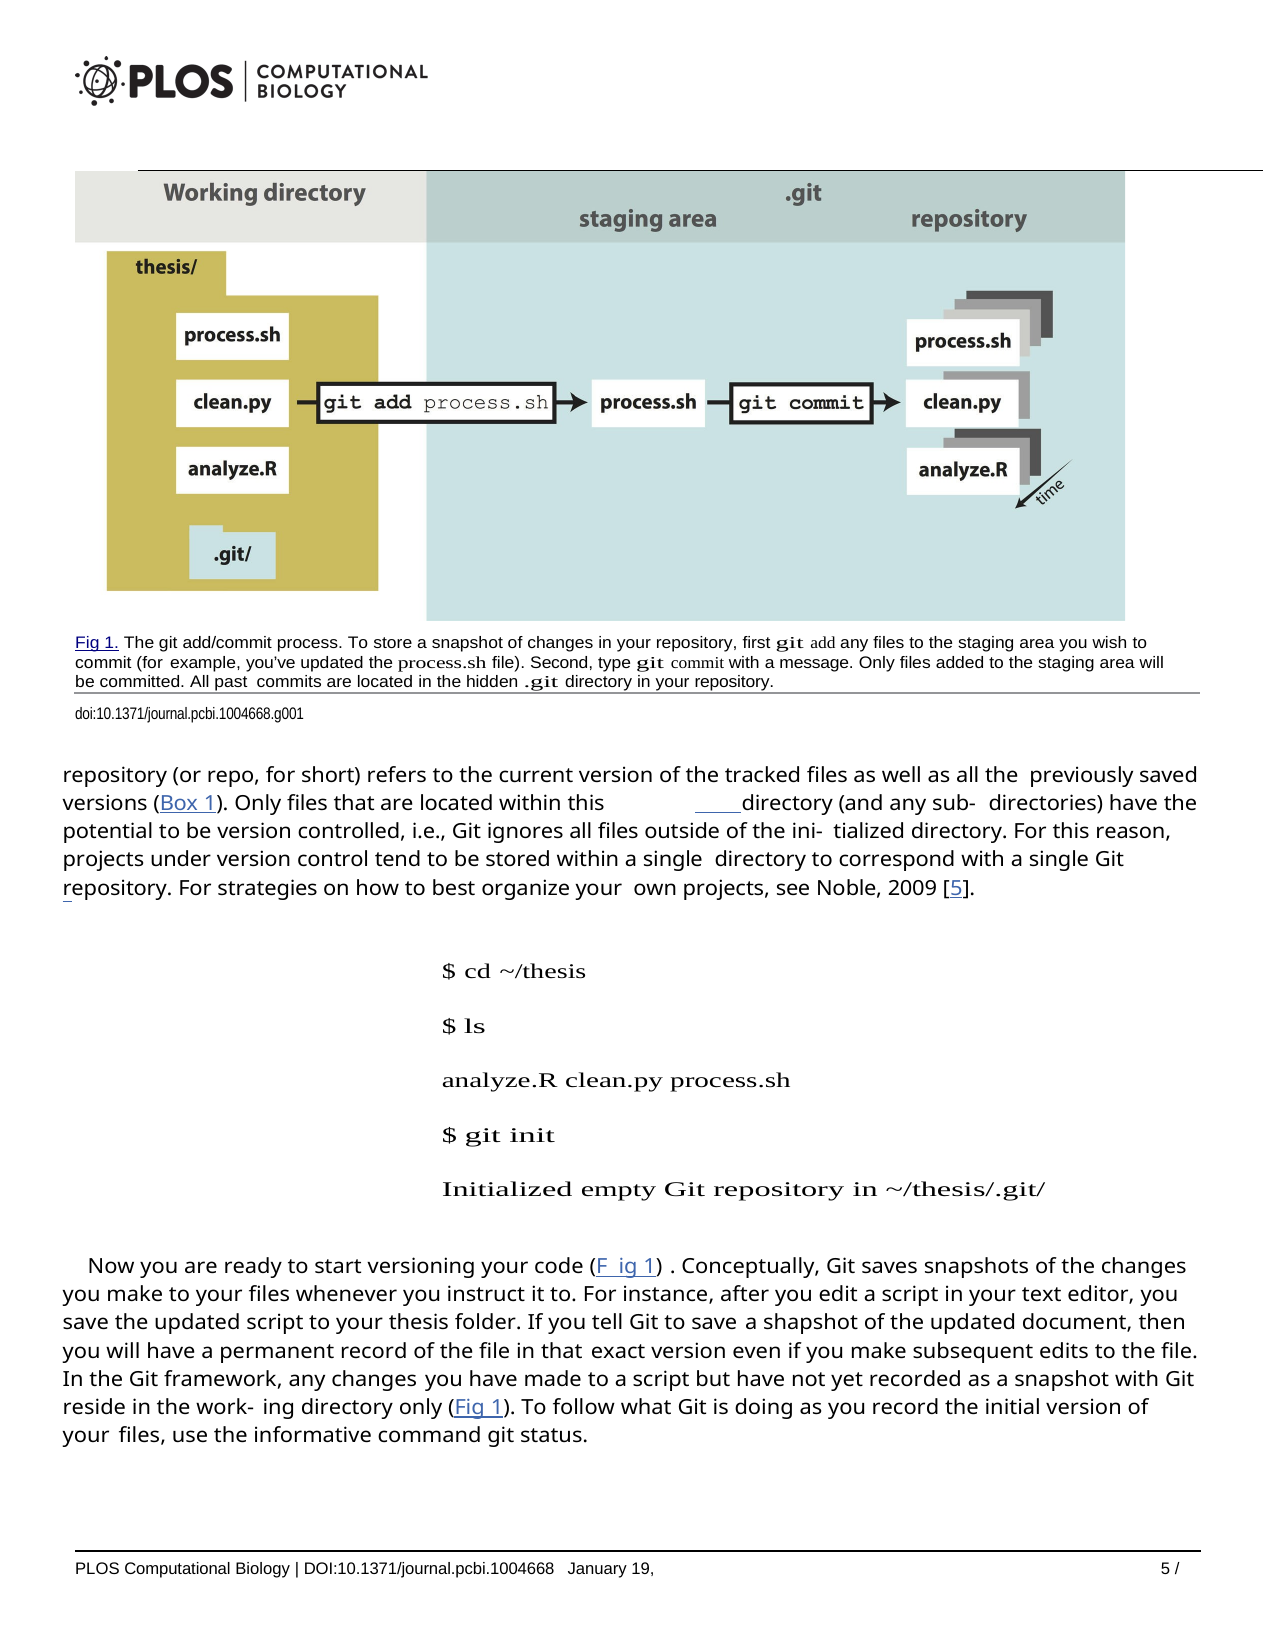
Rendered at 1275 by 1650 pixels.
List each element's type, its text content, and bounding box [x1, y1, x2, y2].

text analyze.R clean.py process.sh [442, 1068, 1212, 1092]
text Fig 1. The git add/commit process. To store a snapshot of changes in your repository, first git add any files to the staging area you wish to commit (for example, you’ve updated the process.sh file). Second, type git commit with a message. Only files added to the staging area will be committed. All past commits are located in the hidden .git directory in your repository. [75, 633, 1183, 691]
text Initialized empty Git repository in ~/thesis/.git/ [442, 1177, 1212, 1201]
text repository (or repo, for short) refers to the current version of the tracked files as well as all the previously saved versions (Box 1). Only files that are located within this directory (and any sub- directories) have the potential to be version controlled, i.e., Git ignores all files outside of the ini- tialized directory. For this reason, projects under version control tend to be stored within a single directory to correspond with a single Git repository. For strategies on how to best organize your own projects, see Noble, 2009 [5]. [62, 760, 1199, 901]
text $ git init [442, 1122, 1212, 1147]
text $ ls [442, 1014, 1212, 1038]
text Now you are ready to start versioning your code (F ig 1) . Conceptually, Git saves snapshots of the changes you make to your files whenever you instruct it to. For instance, after you edit a script in your text editor, you save the updated script to your thesis folder. If you tell Git to save a shapshot of the updated document, then you will have a permanent record of the file in that exact version even if you make subsequent edits to the file. In the Git framework, any changes you have made to a script but have not yet recorded as a snapshot with Git reside in the work- ing directory only (Fig 1). To follow what Git is doing as you record the initial version of your files, use the informative command git status. [62, 1251, 1199, 1449]
text $ cd ~/thesis [442, 959, 1212, 983]
text doi:10.1371/journal.pcbi.1004668.g001 [75, 703, 1212, 723]
